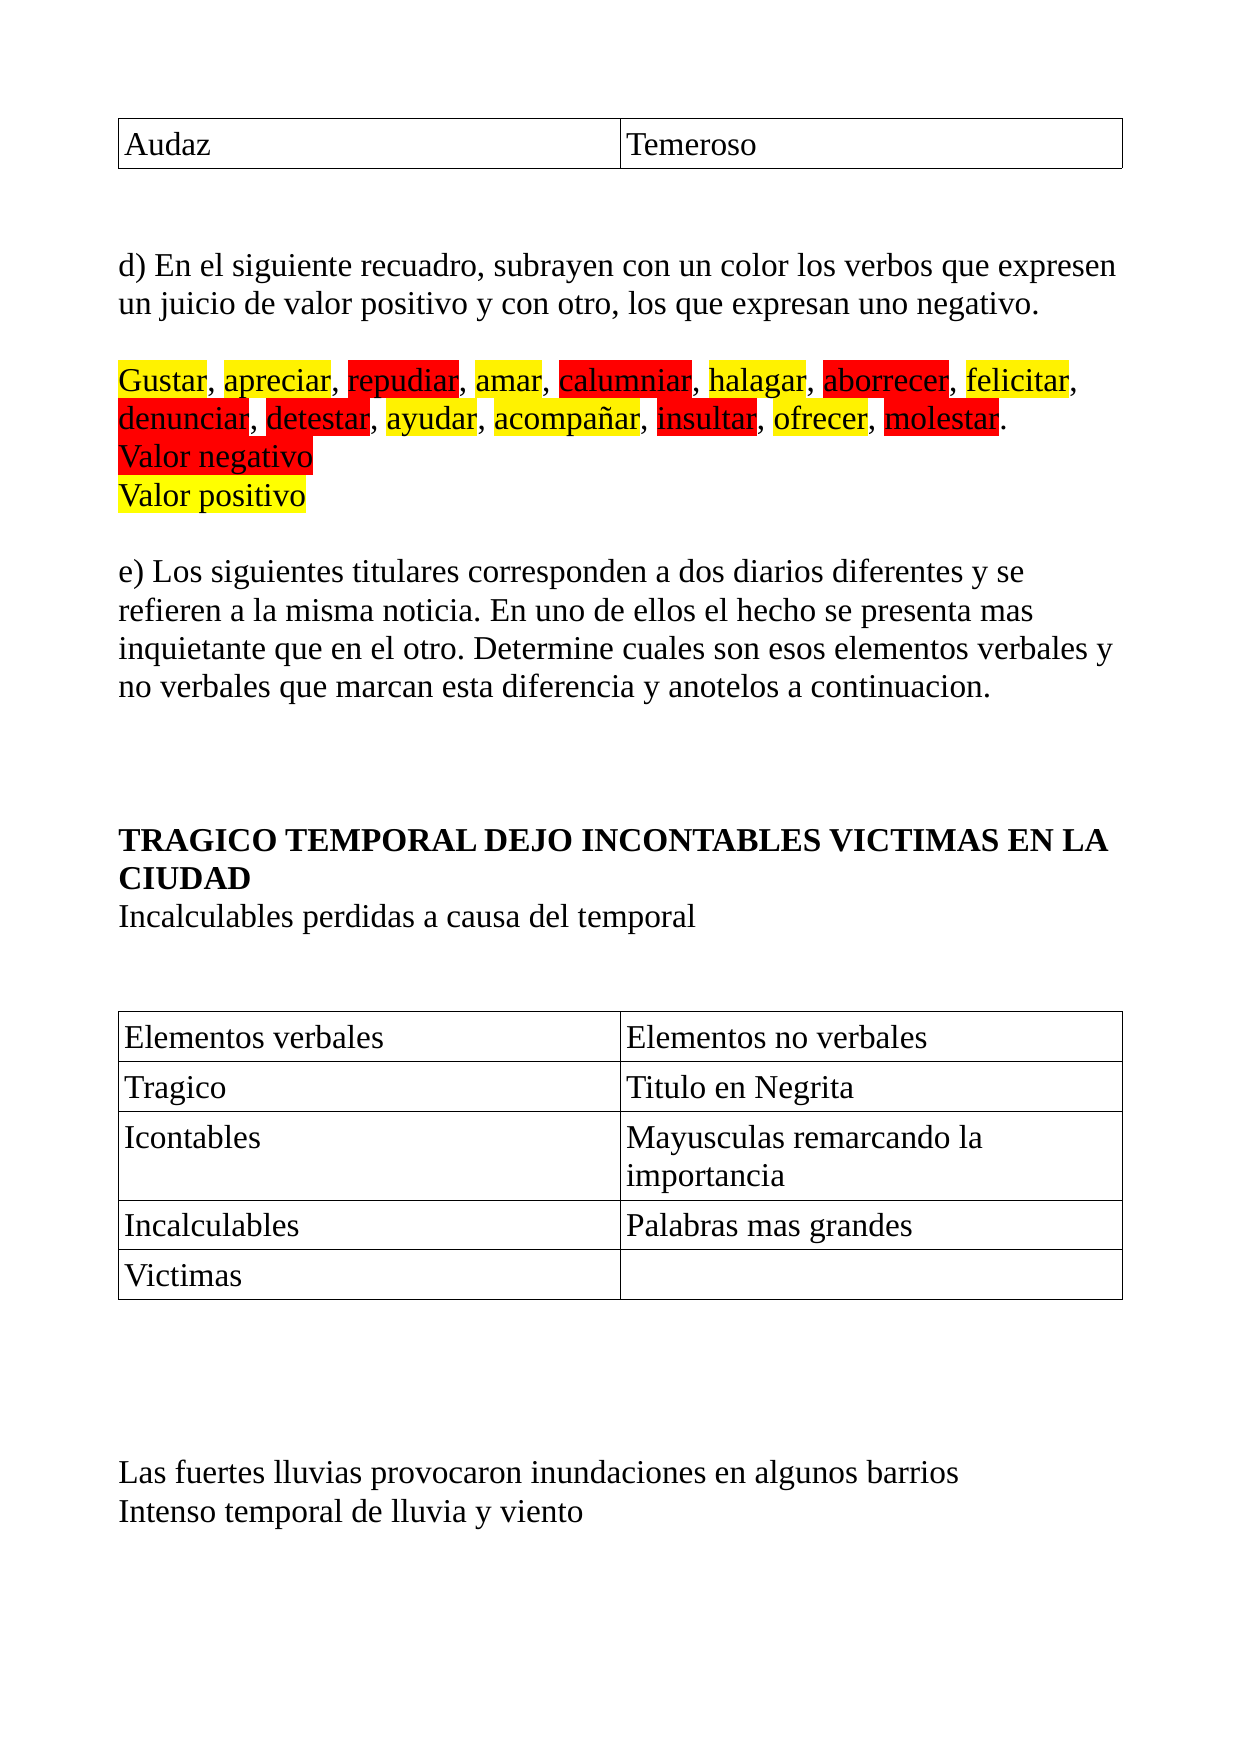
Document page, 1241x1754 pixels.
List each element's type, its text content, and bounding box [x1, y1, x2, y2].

text Valor positivo [118, 475, 1122, 513]
text Gustar, apreciar, repudiar, amar, calumniar, halagar, aborrecer, felicitar, denunciar, detestar, ayudar, acompañar, insultar, ofrecer, molestar. [118, 360, 1122, 436]
text Incalculables perdidas a causa del temporal [118, 896, 1122, 935]
table_header Elementos no verbales [621, 1012, 1122, 1061]
text TRAGICO TEMPORAL DEJO INCONTABLES VICTIMAS EN LA CIUDAD [118, 820, 1122, 896]
table_cell Titulo en Negrita [621, 1062, 1122, 1111]
table_cell Palabras mas grandes [621, 1201, 1122, 1249]
table_cell Icontables [119, 1112, 620, 1199]
text e) Los siguientes titulares corresponden a dos diarios diferentes y se refieren a la misma noticia. En uno de ellos el hecho se presenta mas inquietante que en el otro. Determine cuales son esos elementos verbales y no verbales que marcan esta diferencia y anotelos a continuacion. [118, 551, 1122, 705]
table_cell Mayusculas remarcando la importancia [621, 1112, 1122, 1199]
table_header Elementos verbales [119, 1012, 620, 1061]
table_cell Victimas [119, 1250, 620, 1299]
text Intenso temporal de lluvia y viento [118, 1491, 1122, 1529]
table_cell Temeroso [621, 119, 1122, 168]
table_cell Audaz [119, 119, 620, 168]
table_cell Tragico [119, 1062, 620, 1111]
text Las fuertes lluvias provocaron inundaciones en algunos barrios [118, 1453, 1122, 1491]
text Valor negativo [118, 436, 1122, 475]
table_cell [621, 1250, 1122, 1299]
text d) En el siguiente recuadro, subrayen con un color los verbos que expresen un juicio de valor positivo y con otro, los que expresan uno negativo. [118, 245, 1122, 321]
table_cell Incalculables [119, 1201, 620, 1249]
